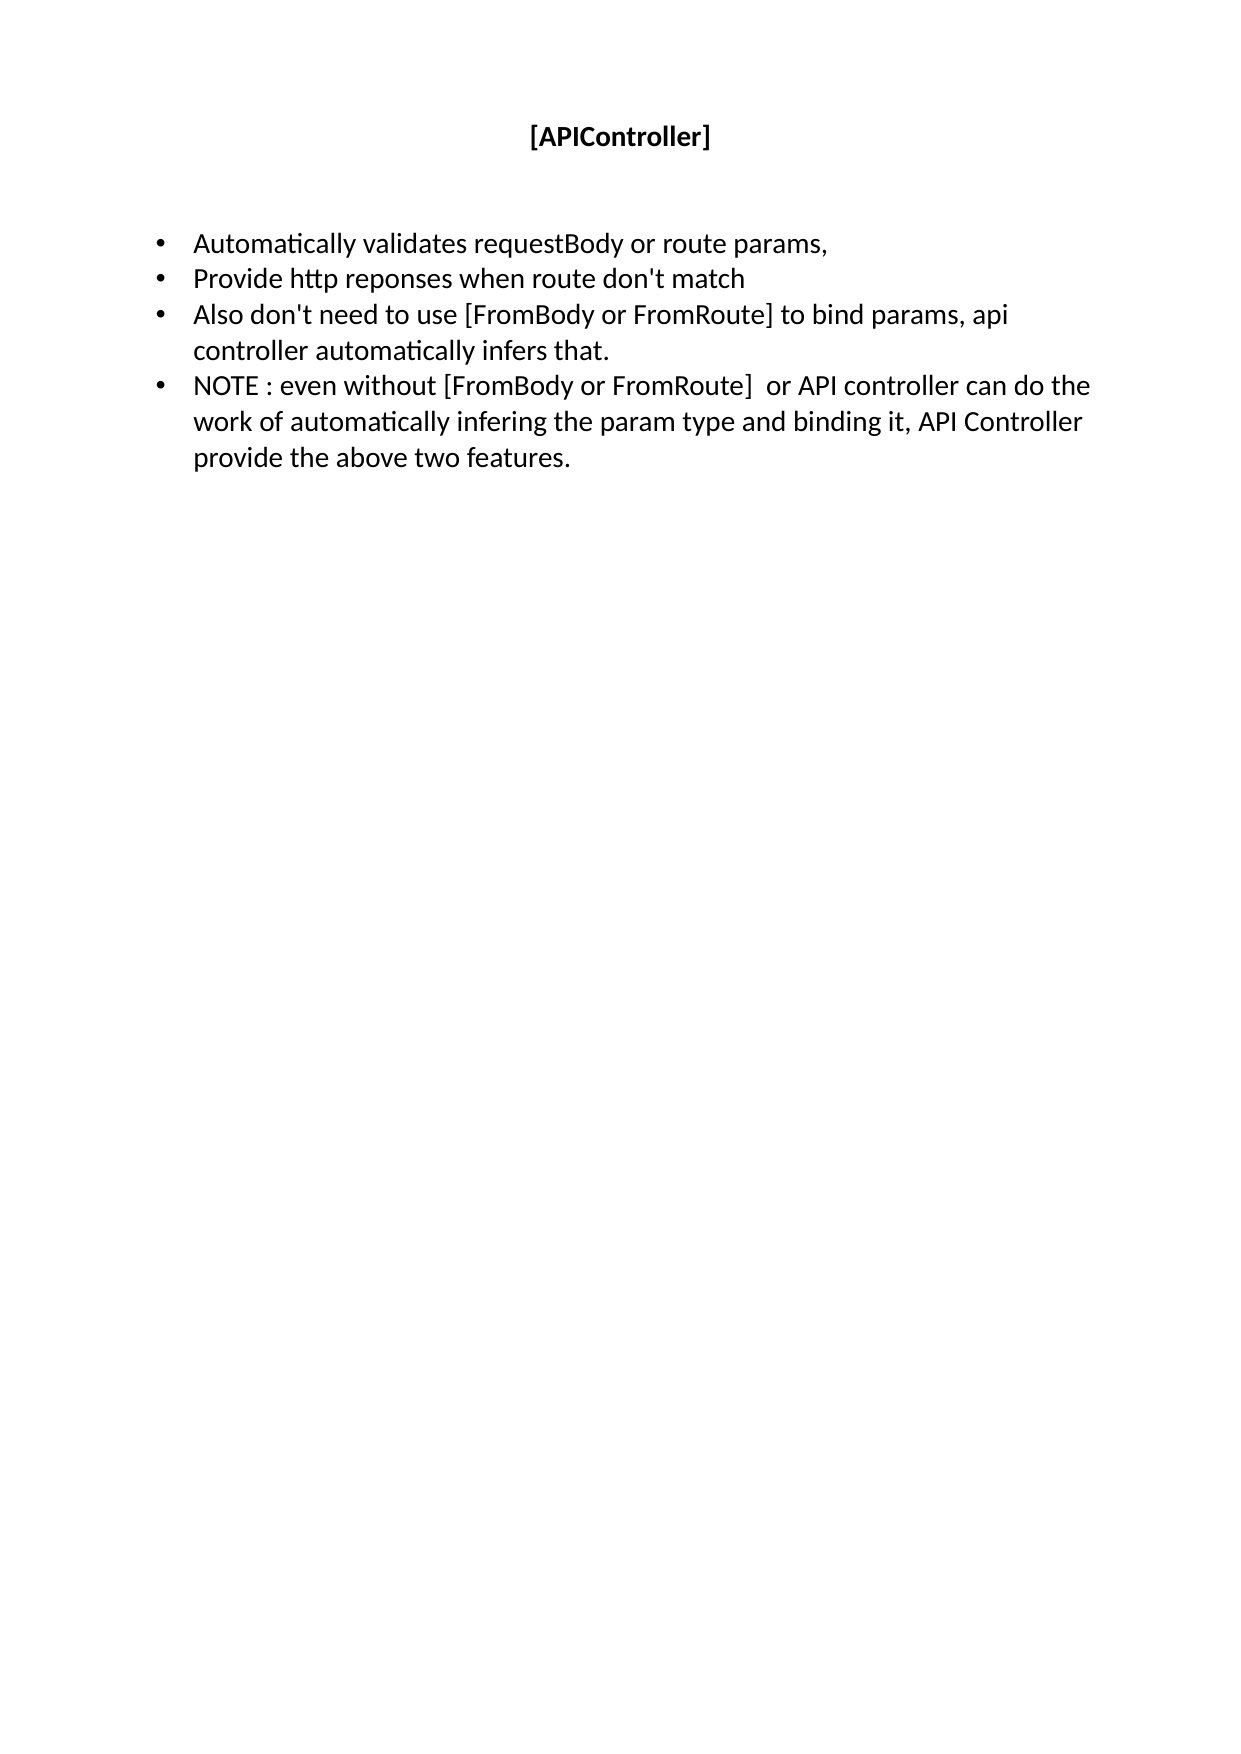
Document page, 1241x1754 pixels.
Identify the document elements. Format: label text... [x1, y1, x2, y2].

text [APIController] [118, 118, 1122, 154]
list Also don't need to use [FromBody or FromRoute] to bind params, api controller automatically infers that. [156, 296, 1122, 367]
list NOTE : even without [FromBody or FromRoute] or API controller can do the work of automatically infering the param type and binding it, API Controller provide the above two features. [156, 367, 1122, 474]
list Provide http reponses when route don't match [156, 261, 1122, 296]
list Automatically validates requestBody or route params, [156, 225, 1122, 261]
